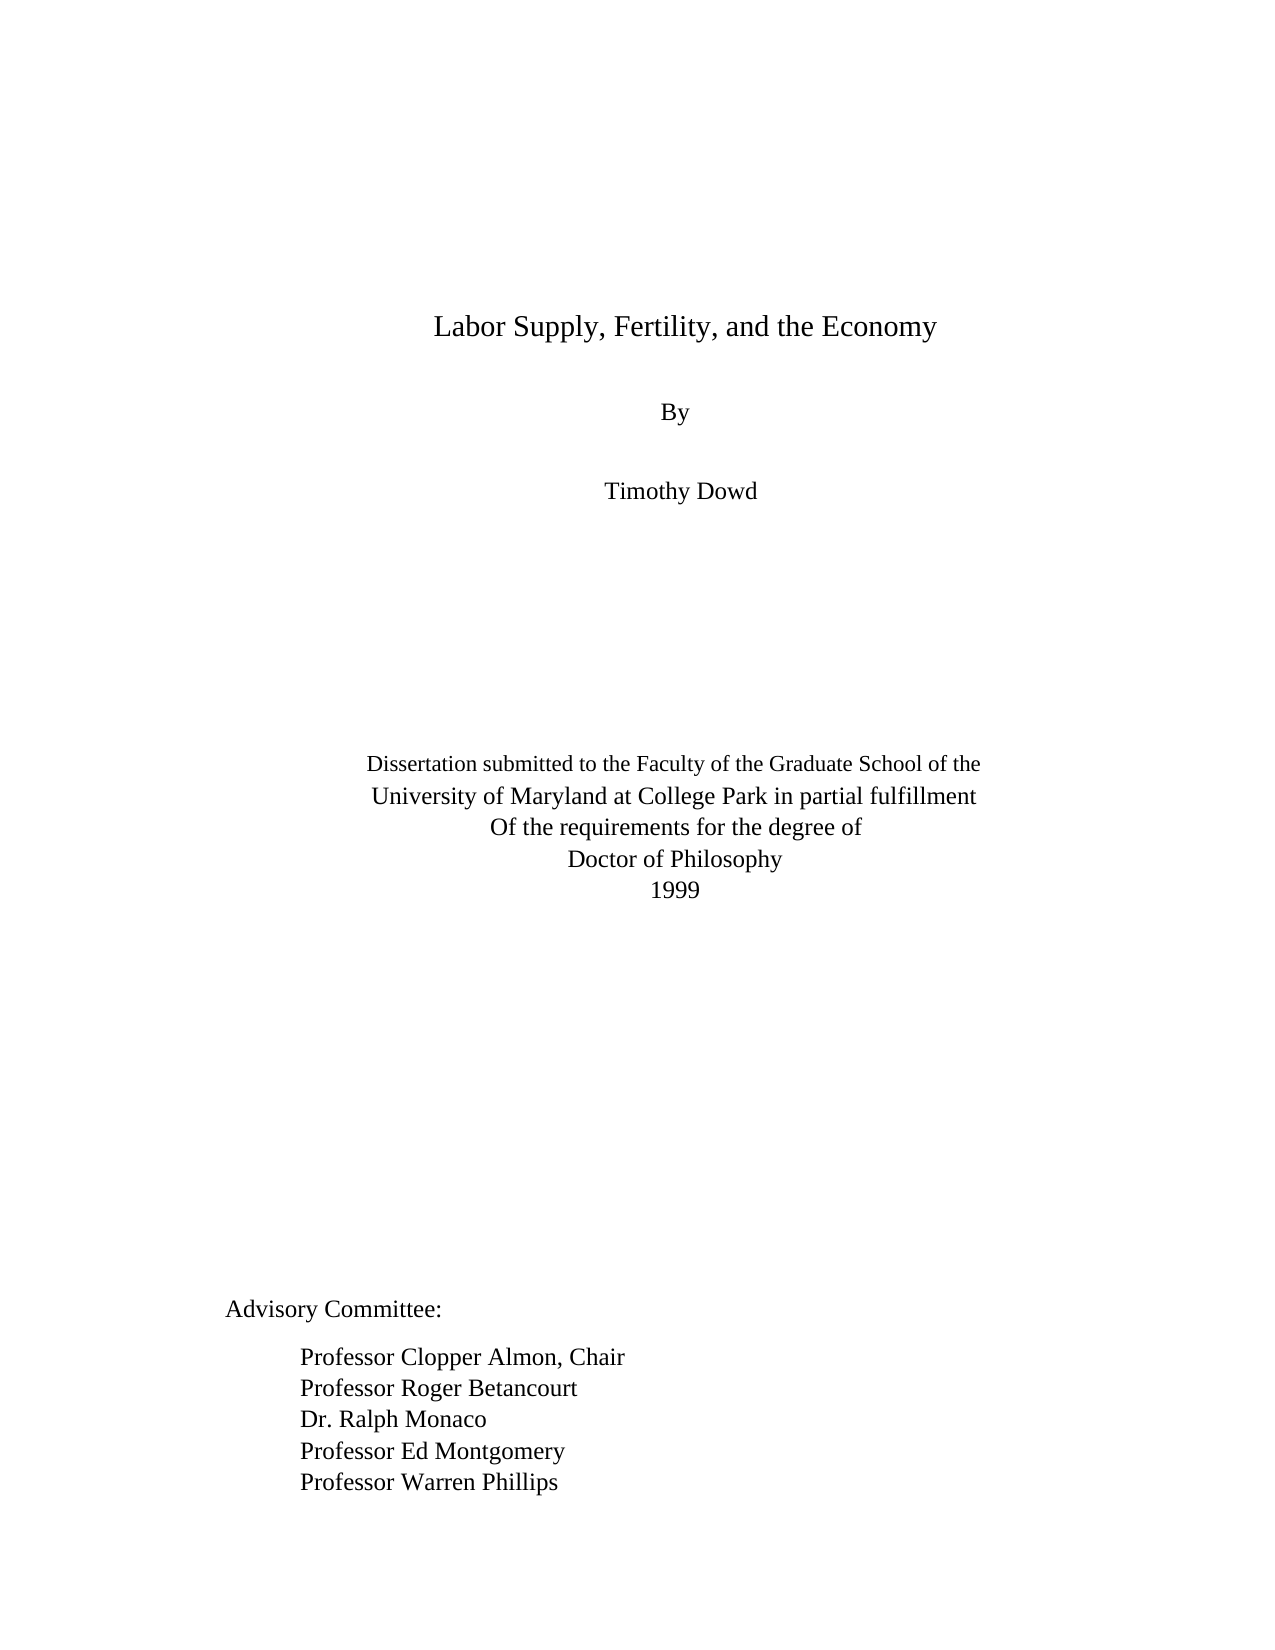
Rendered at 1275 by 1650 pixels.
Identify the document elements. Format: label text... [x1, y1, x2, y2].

text Doctor of Philosophy [150, 844, 1200, 872]
text Professor Warren Phillips [300, 1467, 1125, 1496]
text Professor Clopper Almon, Chair [300, 1342, 1125, 1371]
text Of the requirements for the degree of [150, 812, 1202, 841]
text 1999 [150, 875, 1200, 904]
text Professor Ed Montgomery [300, 1436, 1125, 1464]
text Labor Supply, Fertility, and the Economy [433, 308, 1125, 343]
text By [660, 397, 1125, 426]
text Timothy Dowd [604, 476, 1125, 505]
text Professor Roger Betancourt [300, 1373, 1125, 1402]
text Dissertation submitted to the Faculty of the Graduate School of the [150, 750, 1198, 776]
text Advisory Committee: [225, 1294, 1125, 1322]
text University of Maryland at College Park in partial fulfillment [150, 781, 1198, 810]
text Dr. Ralph Monaco [300, 1404, 1125, 1433]
